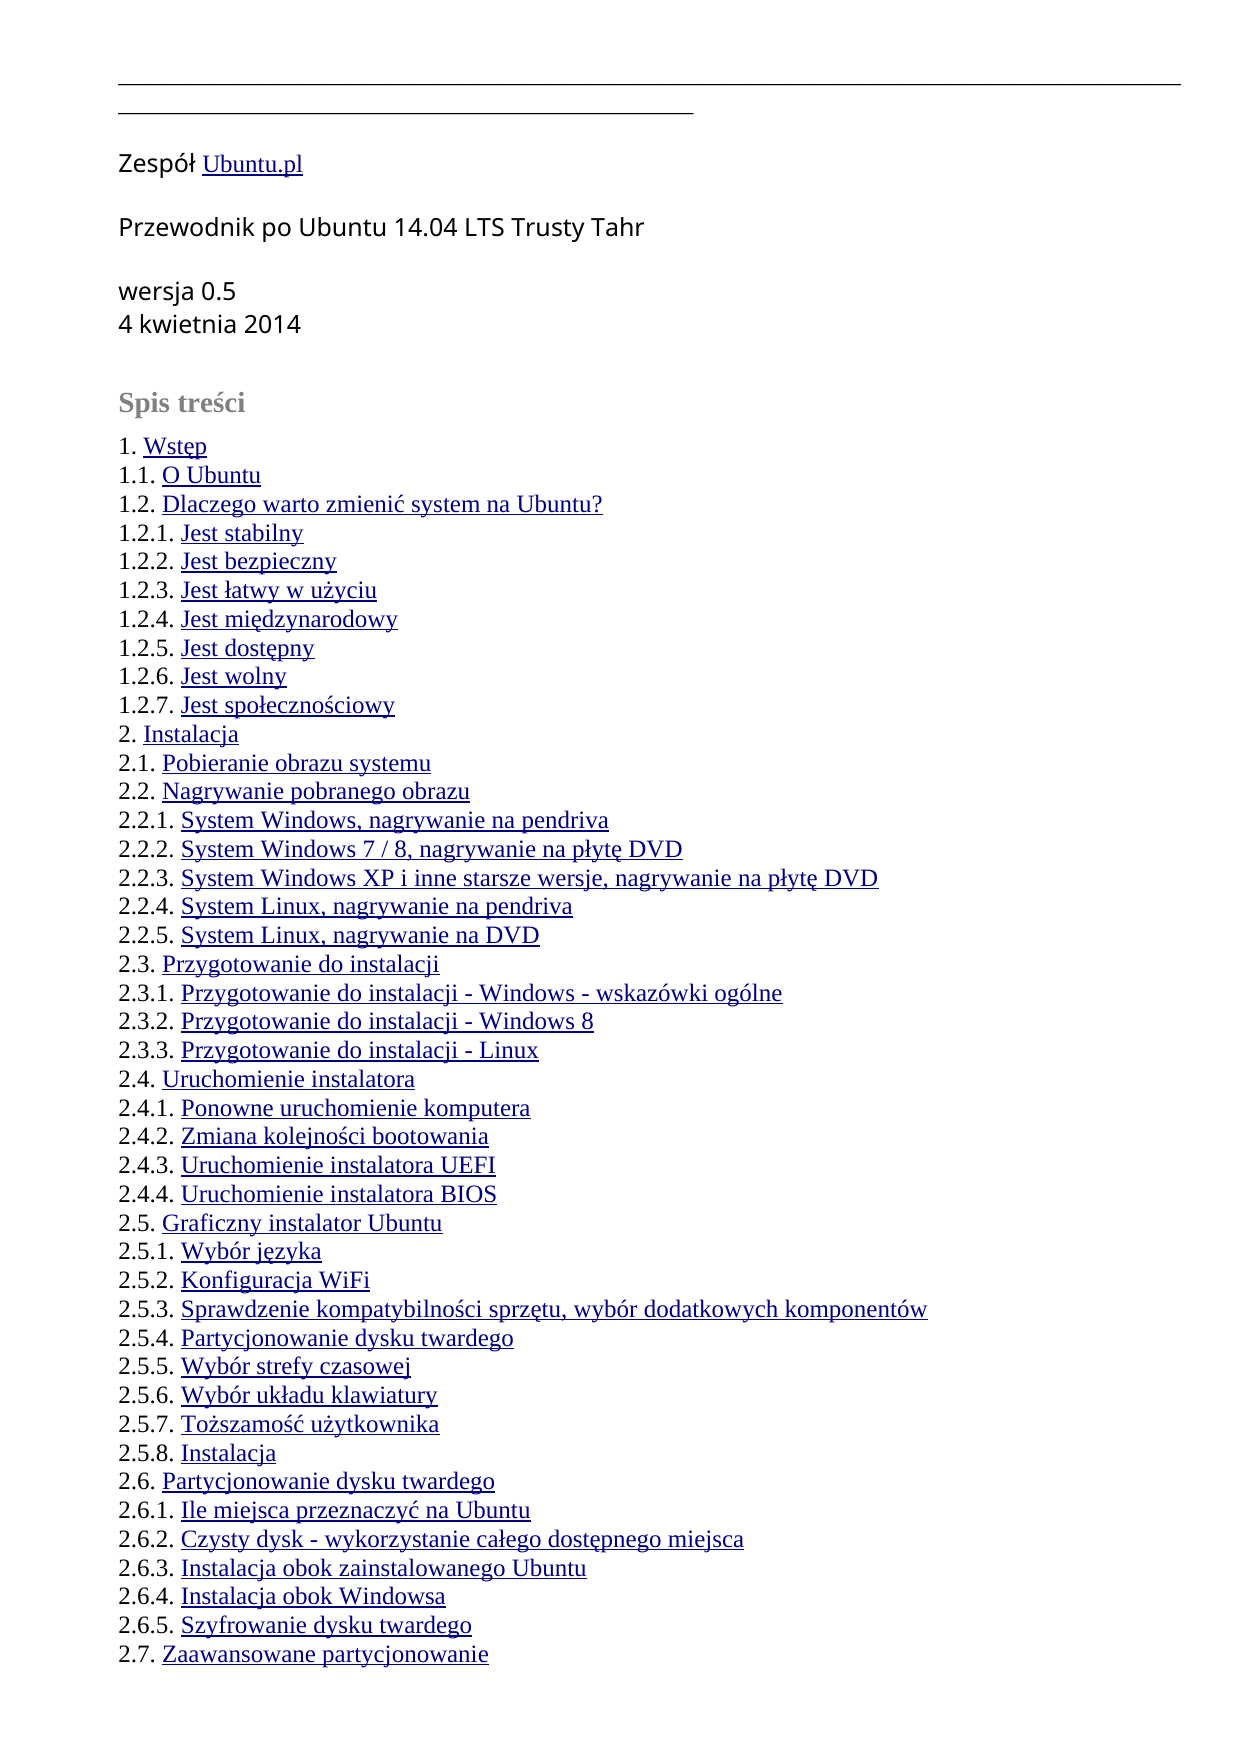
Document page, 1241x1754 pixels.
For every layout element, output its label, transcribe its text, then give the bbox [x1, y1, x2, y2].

text 2.4.3. Uruchomienie instalatora UEFI [118, 1150, 1181, 1179]
text 2.5.2. Konfiguracja WiFi [118, 1265, 1181, 1294]
text Zespół Ubuntu.pl [118, 146, 1181, 180]
text 2.3.3. Przygotowanie do instalacji - Linux [118, 1035, 1181, 1064]
text 1.2. Dlaczego warto zmienić system na Ubuntu? [118, 489, 1181, 518]
text 2.6. Partycjonowanie dysku twardego [118, 1466, 1181, 1495]
text 2.2.2. System Windows 7 / 8, nagrywanie na płytę DVD [118, 834, 1181, 863]
text 2.4.2. Zmiana kolejności bootowania [118, 1121, 1181, 1150]
text 1. Wstęp [118, 431, 1181, 460]
text 2.5.8. Instalacja [118, 1438, 1181, 1466]
text 2.3.1. Przygotowanie do instalacji - Windows - wskazówki ogólne [118, 978, 1181, 1006]
subtitle Spis treści [118, 385, 1181, 419]
text 2.6.4. Instalacja obok Windowsa [118, 1581, 1181, 1610]
text 2.1. Pobieranie obrazu systemu [118, 748, 1181, 776]
text 2.2.3. System Windows XP i inne starsze wersje, nagrywanie na płytę DVD [118, 863, 1181, 891]
text 1.2.6. Jest wolny [118, 661, 1181, 690]
text 2.3. Przygotowanie do instalacji [118, 949, 1181, 978]
text 2.5. Graficzny instalator Ubuntu [118, 1208, 1181, 1236]
text 2.4. Uruchomienie instalatora [118, 1064, 1181, 1093]
text 2.2.4. System Linux, nagrywanie na pendriva [118, 891, 1181, 920]
text 2.5.7. Toższamość użytkownika [118, 1409, 1181, 1438]
text 1.2.1. Jest stabilny [118, 518, 1181, 546]
text 2.5.5. Wybór strefy czasowej [118, 1351, 1181, 1380]
text wersja 0.5 4 kwietnia 2014 [118, 273, 1181, 341]
text 2.7. Zaawansowane partycjonowanie [118, 1639, 1181, 1668]
text 2.6.3. Instalacja obok zainstalowanego Ubuntu [118, 1553, 1181, 1581]
text 1.2.4. Jest międzynarodowy [118, 604, 1181, 633]
text ______________________________________________ [118, 85, 1181, 117]
text 2.2. Nagrywanie pobranego obrazu [118, 776, 1181, 805]
text 1.2.3. Jest łatwy w użyciu [118, 575, 1181, 604]
text 1.1. O Ubuntu [118, 460, 1181, 489]
text 2.6.2. Czysty dysk - wykorzystanie całego dostępnego miejsca [118, 1524, 1181, 1553]
text 2.3.2. Przygotowanie do instalacji - Windows 8 [118, 1006, 1181, 1035]
text 2.2.5. System Linux, nagrywanie na DVD [118, 920, 1181, 949]
text 2.6.5. Szyfrowanie dysku twardego [118, 1610, 1181, 1639]
text 2.4.4. Uruchomienie instalatora BIOS [118, 1179, 1181, 1208]
text 2.5.4. Partycjonowanie dysku twardego [118, 1323, 1181, 1351]
text 2.5.1. Wybór języka [118, 1236, 1181, 1265]
text 2.5.3. Sprawdzenie kompatybilności sprzętu, wybór dodatkowych komponentów [118, 1294, 1181, 1323]
text 1.2.2. Jest bezpieczny [118, 546, 1181, 575]
text Przewodnik po Ubuntu 14.04 LTS Trusty Tahr [118, 209, 1181, 244]
text 1.2.7. Jest społecznościowy [118, 690, 1181, 719]
text 1.2.5. Jest dostępny [118, 633, 1181, 661]
text 2.5.6. Wybór układu klawiatury [118, 1380, 1181, 1409]
text 2.2.1. System Windows, nagrywanie na pendriva [118, 805, 1181, 834]
text 2. Instalacja [118, 719, 1181, 748]
text 2.6.1. Ile miejsca przeznaczyć na Ubuntu [118, 1495, 1181, 1524]
text 2.4.1. Ponowne uruchomienie komputera [118, 1093, 1181, 1121]
text _____________________________________________________________________________________ [118, 59, 1181, 84]
